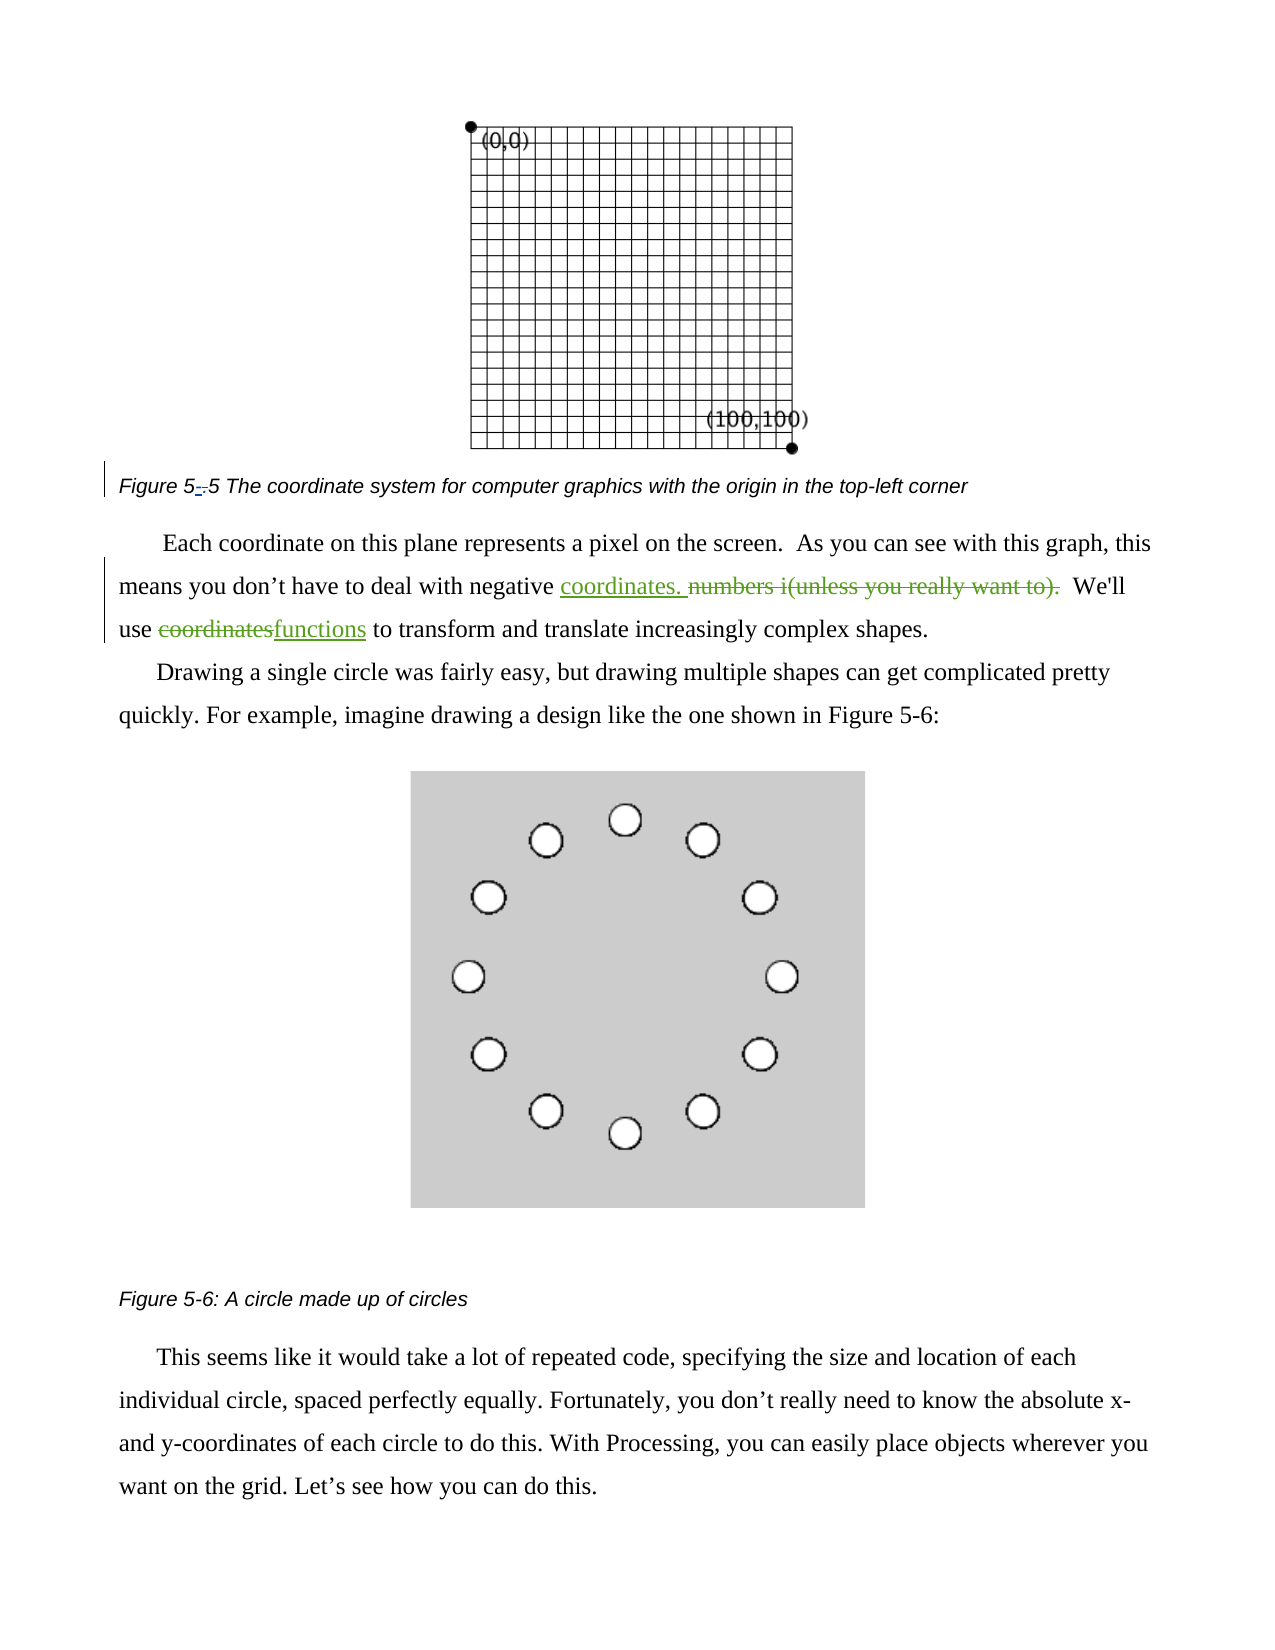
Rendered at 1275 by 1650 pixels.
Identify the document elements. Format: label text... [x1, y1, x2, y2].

text Drawing a single circle was fairly easy, but drawing multiple shapes can get complicated pretty quickly. For example, imagine drawing a design like the one shown in Figure 5-6: [118, 657, 1156, 729]
text Figure 5-6: A circle made up of circles [118, 1287, 1156, 1311]
text Figure 5-5 The coordinate system for computer graphics with the origin in the top-left corner [118, 118, 1156, 497]
picture [462, 118, 813, 462]
text This seems like it would take a lot of repeated code, specifying the size and location of each individual circle, spaced perfectly equally. Fortunately, you don’t really need to know the absolute x- and y-coordinates of each circle to do this. With Processing, you can easily place objects wherever you want on the grid. Let’s see how you can do this. [118, 1342, 1156, 1500]
text Each coordinate on this plane represents a pixel on the screen. As you can see with this graph, this means you don’t have to deal with negative coordinates. We'll use functions to transform and translate increasingly complex shapes. [118, 528, 1156, 643]
picture [410, 771, 866, 1208]
